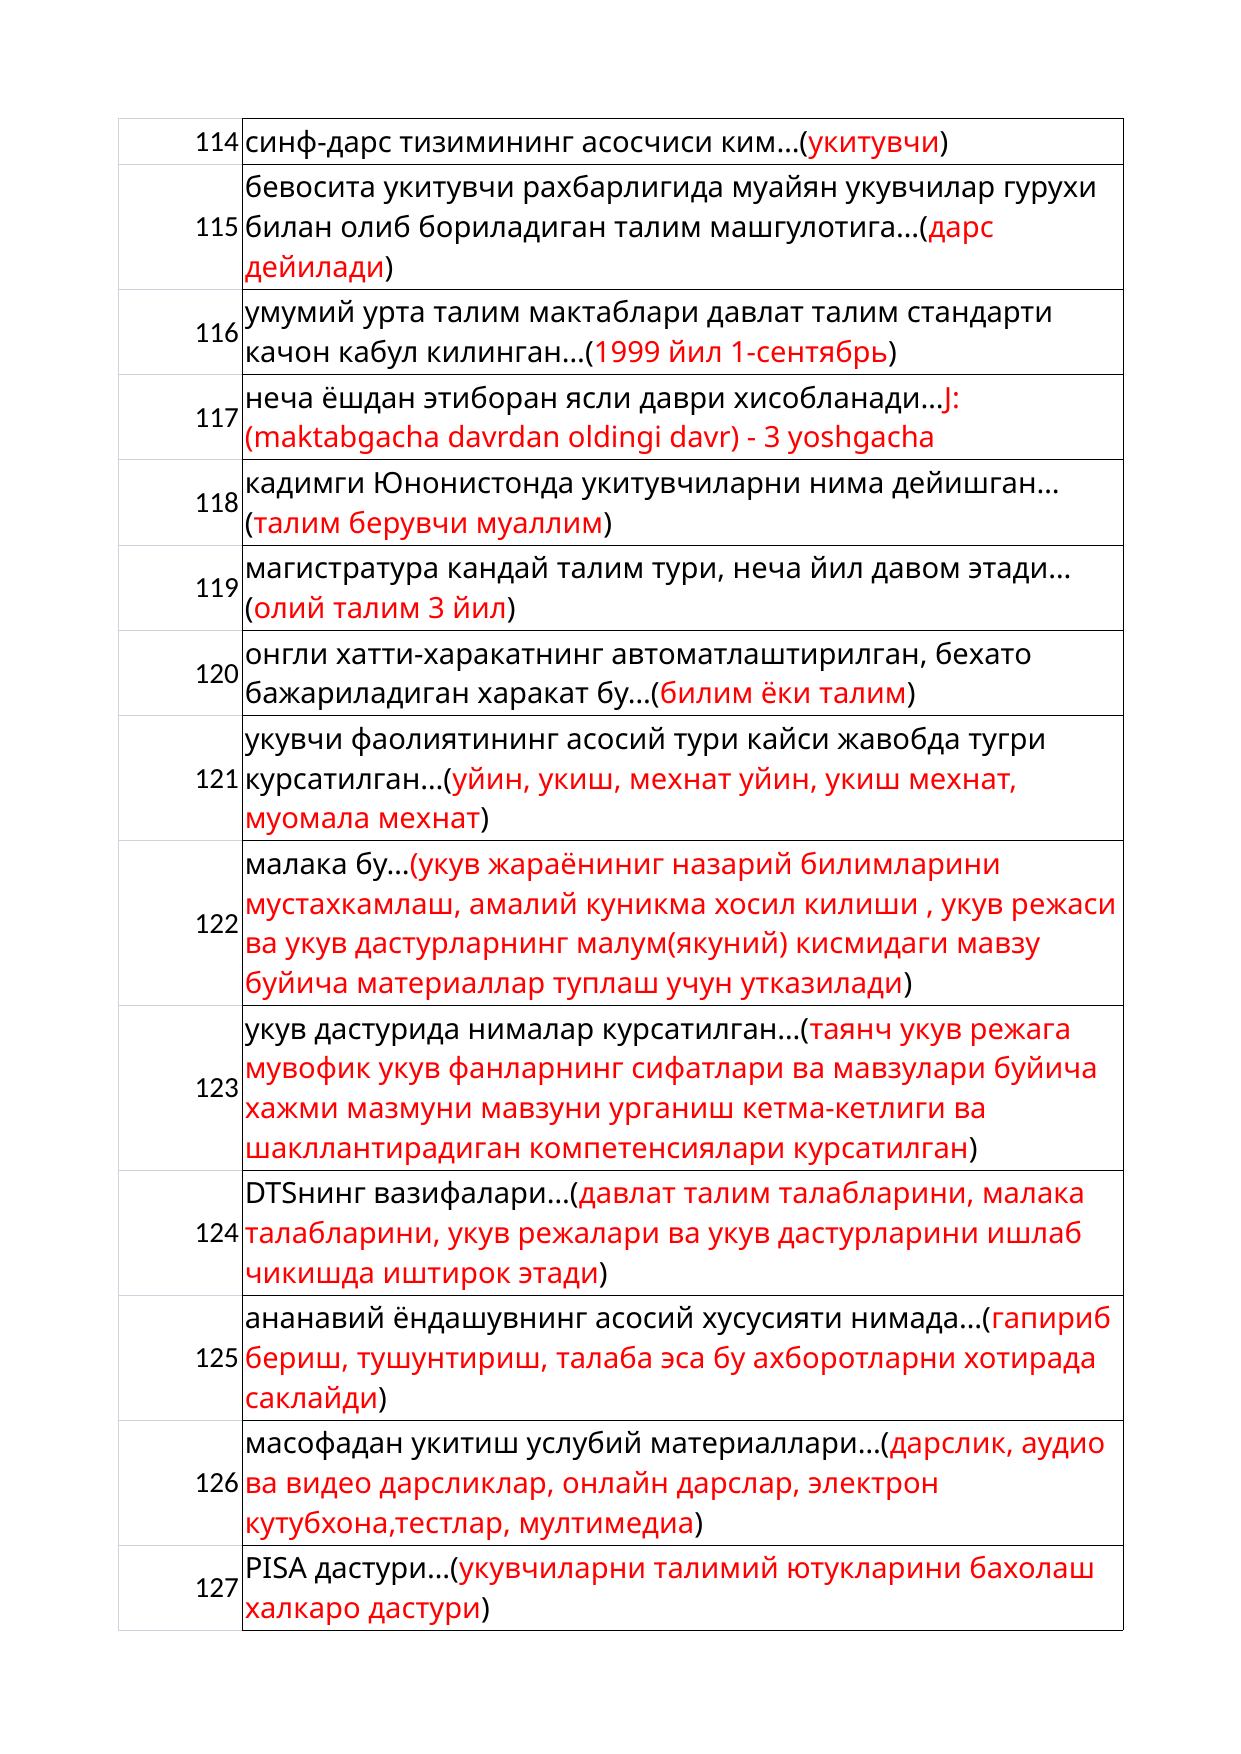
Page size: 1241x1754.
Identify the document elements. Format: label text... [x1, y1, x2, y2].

table_cell укув дастурида нималар курсатилган…(таянч укув режага мувофик укув фанларнинг сифатлари ва мавзулари буйича хажми мазмуни мавзуни урганиш кетма-кетлиги ва шакллантирадиган компетенсиялари курсатилган) [243, 1006, 1123, 1170]
table_cell 120 [119, 631, 242, 715]
table_cell укувчи фаолиятининг асосий тури кайси жавобда тугри курсатилган…(уйин, укиш, мехнат уйин, укиш мехнат, муомала мехнат) [243, 716, 1123, 840]
table_cell 116 [119, 290, 242, 374]
table_cell кадимги Юнонистонда укитувчиларни нима дейишган…(талим берувчи муаллим) [243, 460, 1123, 545]
table_cell PISA дастури…(укувчиларни талимий ютукларини бахолаш халкаро дастури) [243, 1546, 1123, 1630]
table_cell малака бу…(укув жараёниниг назарий билимларини мустахкамлаш, амалий куникма хосил килиши , укув режаси ва укув дастурларнинг малум(якуний) кисмидаги мавзу буйича материаллар туплаш учун утказилади) [243, 841, 1123, 1005]
table_cell 115 [119, 165, 242, 289]
table_cell бевосита укитувчи рахбарлигида муайян укувчилар гурухи билан олиб бориладиган талим машгулотига…(дарс дейилади) [243, 165, 1123, 289]
table_cell 124 [119, 1171, 242, 1295]
table_cell 122 [119, 841, 242, 1005]
table_cell 127 [119, 1546, 242, 1630]
table_cell умумий урта талим мактаблари давлат талим стандарти качон кабул килинган…(1999 йил 1-сентябрь) [243, 290, 1123, 374]
table_cell онгли хатти-харакатнинг автоматлаштирилган, бехато бажариладиган харакат бу…(билим ёки талим) [243, 631, 1123, 715]
table_cell 119 [119, 546, 242, 630]
table_cell синф-дарс тизимининг асосчиси ким…(укитувчи) [243, 119, 1123, 164]
table_cell 123 [119, 1006, 242, 1170]
table_cell масофадан укитиш услубий материаллари…(дарслик, аудио ва видео дарсликлар, онлайн дарслар, электрон кутубхона,тестлар, мултимедиа) [243, 1421, 1123, 1545]
table_cell 121 [119, 716, 242, 840]
table_cell ананавий ёндашувнинг асосий хусусияти нимада…(гапириб бериш, тушунтириш, талаба эса бу ахборотларни хотирада саклайди) [243, 1296, 1123, 1420]
table_cell 118 [119, 460, 242, 545]
table_cell DTSнинг вазифалари…(давлат талим талабларини, малака талабларини, укув режалари ва укув дастурларини ишлаб чикишда иштирок этади) [243, 1171, 1123, 1295]
table_cell магистратура кандай талим тури, неча йил давом этади…(олий талим 3 йил) [243, 546, 1123, 630]
table_cell 126 [119, 1421, 242, 1545]
table_cell 114 [119, 119, 242, 164]
table_cell 125 [119, 1296, 242, 1420]
table_cell 117 [119, 375, 242, 459]
table_cell неча ёшдан этиборан ясли даври хисобланади…J:(maktabgacha davrdan oldingi davr) - 3 yoshgacha [243, 375, 1123, 459]
